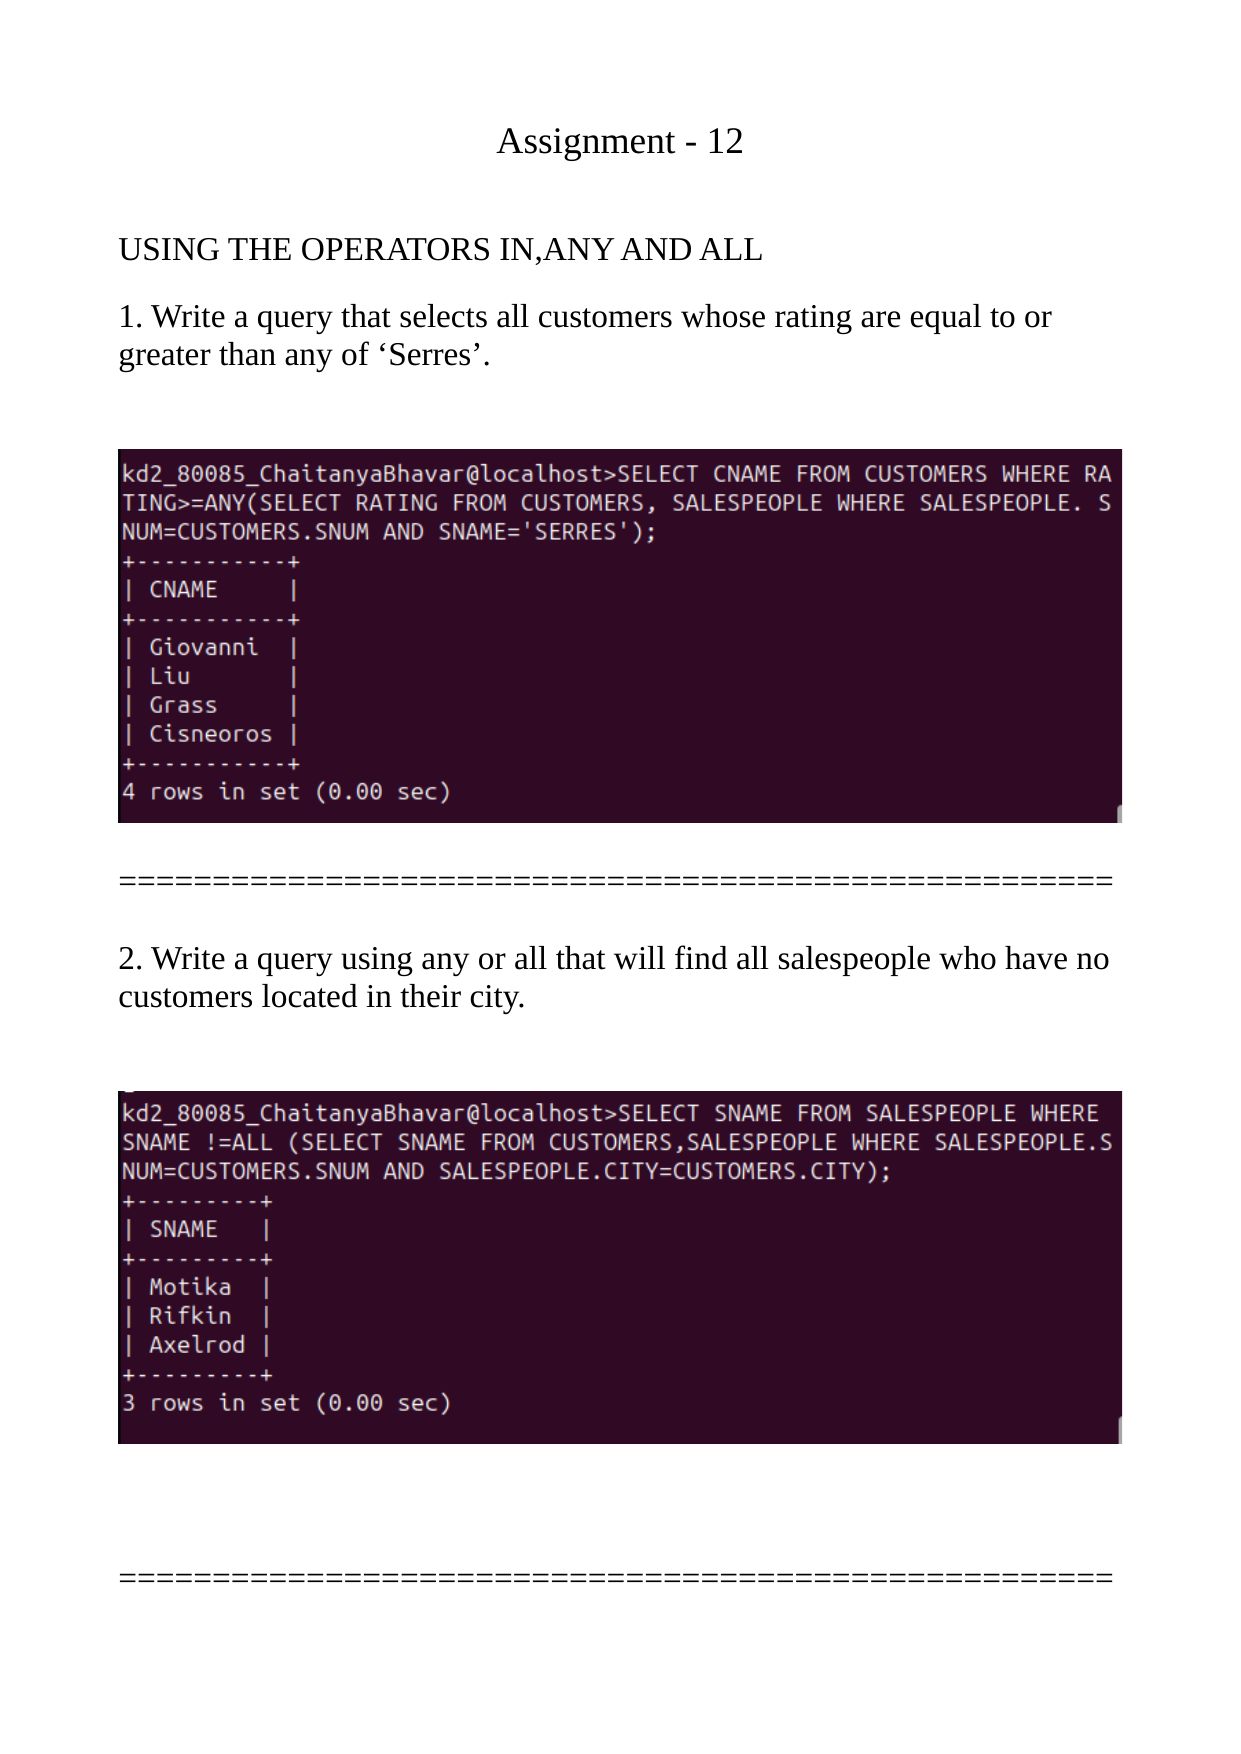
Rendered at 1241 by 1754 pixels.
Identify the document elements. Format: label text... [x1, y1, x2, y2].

text ===================================================== [118, 861, 1122, 900]
text 1. Write a query that selects all customers whose rating are equal to or greater than any of ‘Serres’. [118, 296, 1122, 373]
picture [118, 449, 1123, 823]
text 2. Write a query using any or all that will find all salespeople who have no customers located in their city. [118, 938, 1122, 1015]
text ===================================================== [118, 1558, 1122, 1597]
picture [118, 1091, 1123, 1444]
text USING THE OPERATORS IN,ANY AND ALL [118, 229, 1122, 267]
